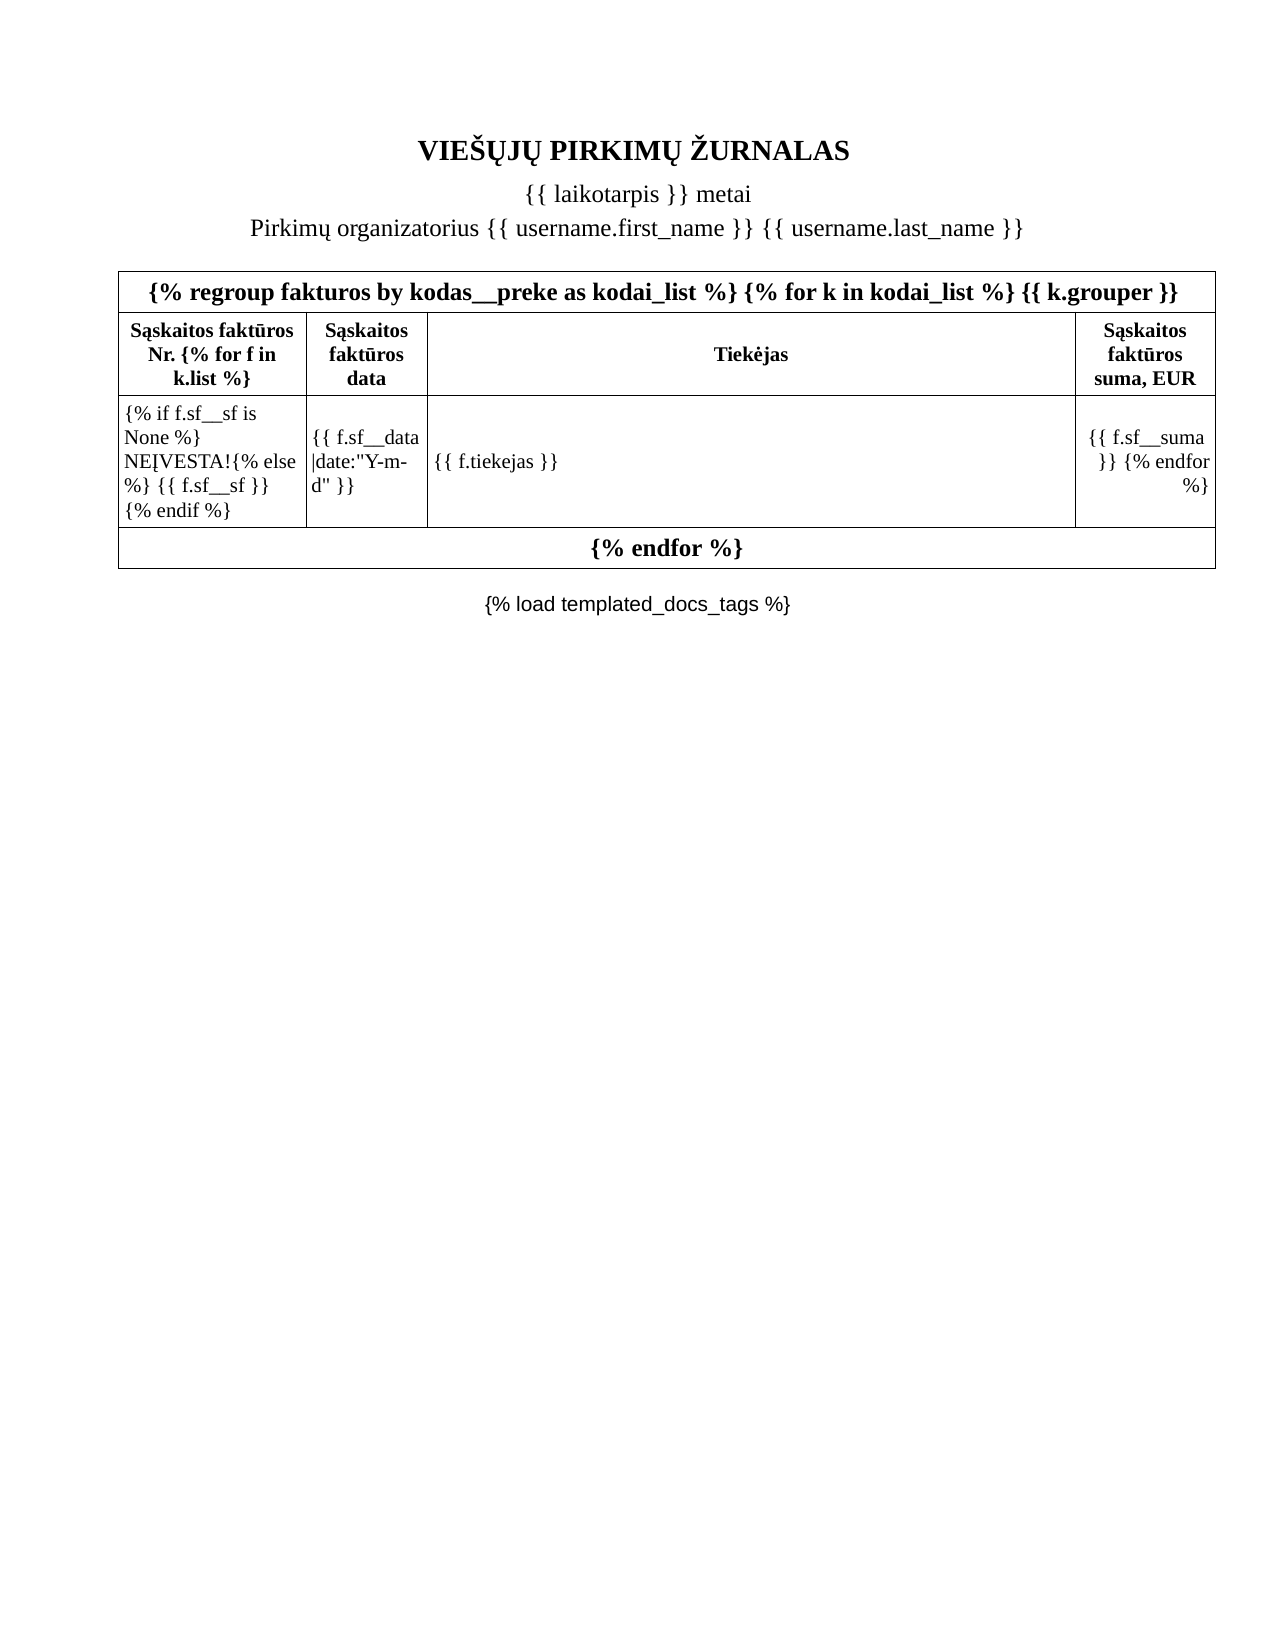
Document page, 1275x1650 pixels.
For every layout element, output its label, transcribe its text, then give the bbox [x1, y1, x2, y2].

table_cell {% endfor %} [119, 528, 1215, 568]
text Pirkimų organizatorius {{ username.first_name }} {{ username.last_name }} [118, 213, 1157, 242]
table_cell {{ f.tiekejas }} [428, 396, 1075, 527]
text {{ laikotarpis }} metai [118, 179, 1157, 207]
table_cell Sąskaitos faktūros data [307, 313, 427, 395]
table_cell {{ f.sf__data|date:"Y-m-d" }} [307, 396, 427, 527]
table_cell Sąskaitos faktūros suma, EUR [1076, 313, 1215, 395]
table_cell Tiekėjas [428, 313, 1075, 395]
subtitle VIEŠŲJŲ PIRKIMŲ ŽURNALAS [118, 133, 1157, 166]
table_header {% regroup fakturos by kodas__preke as kodai_list %} {% for k in kodai_list %} {{ k.grouper }} [119, 272, 1215, 312]
text {% load templated_docs_tags %} [118, 591, 1157, 615]
table_cell Sąskaitos faktūros Nr. {% for f in k.list %} [119, 313, 306, 395]
table_cell {% if f.sf__sf is None %} NEĮVESTA!{% else %} {{ f.sf__sf }} {% endif %} [119, 396, 306, 527]
table_cell {{ f.sf__suma }} {% endfor %} [1076, 396, 1215, 527]
